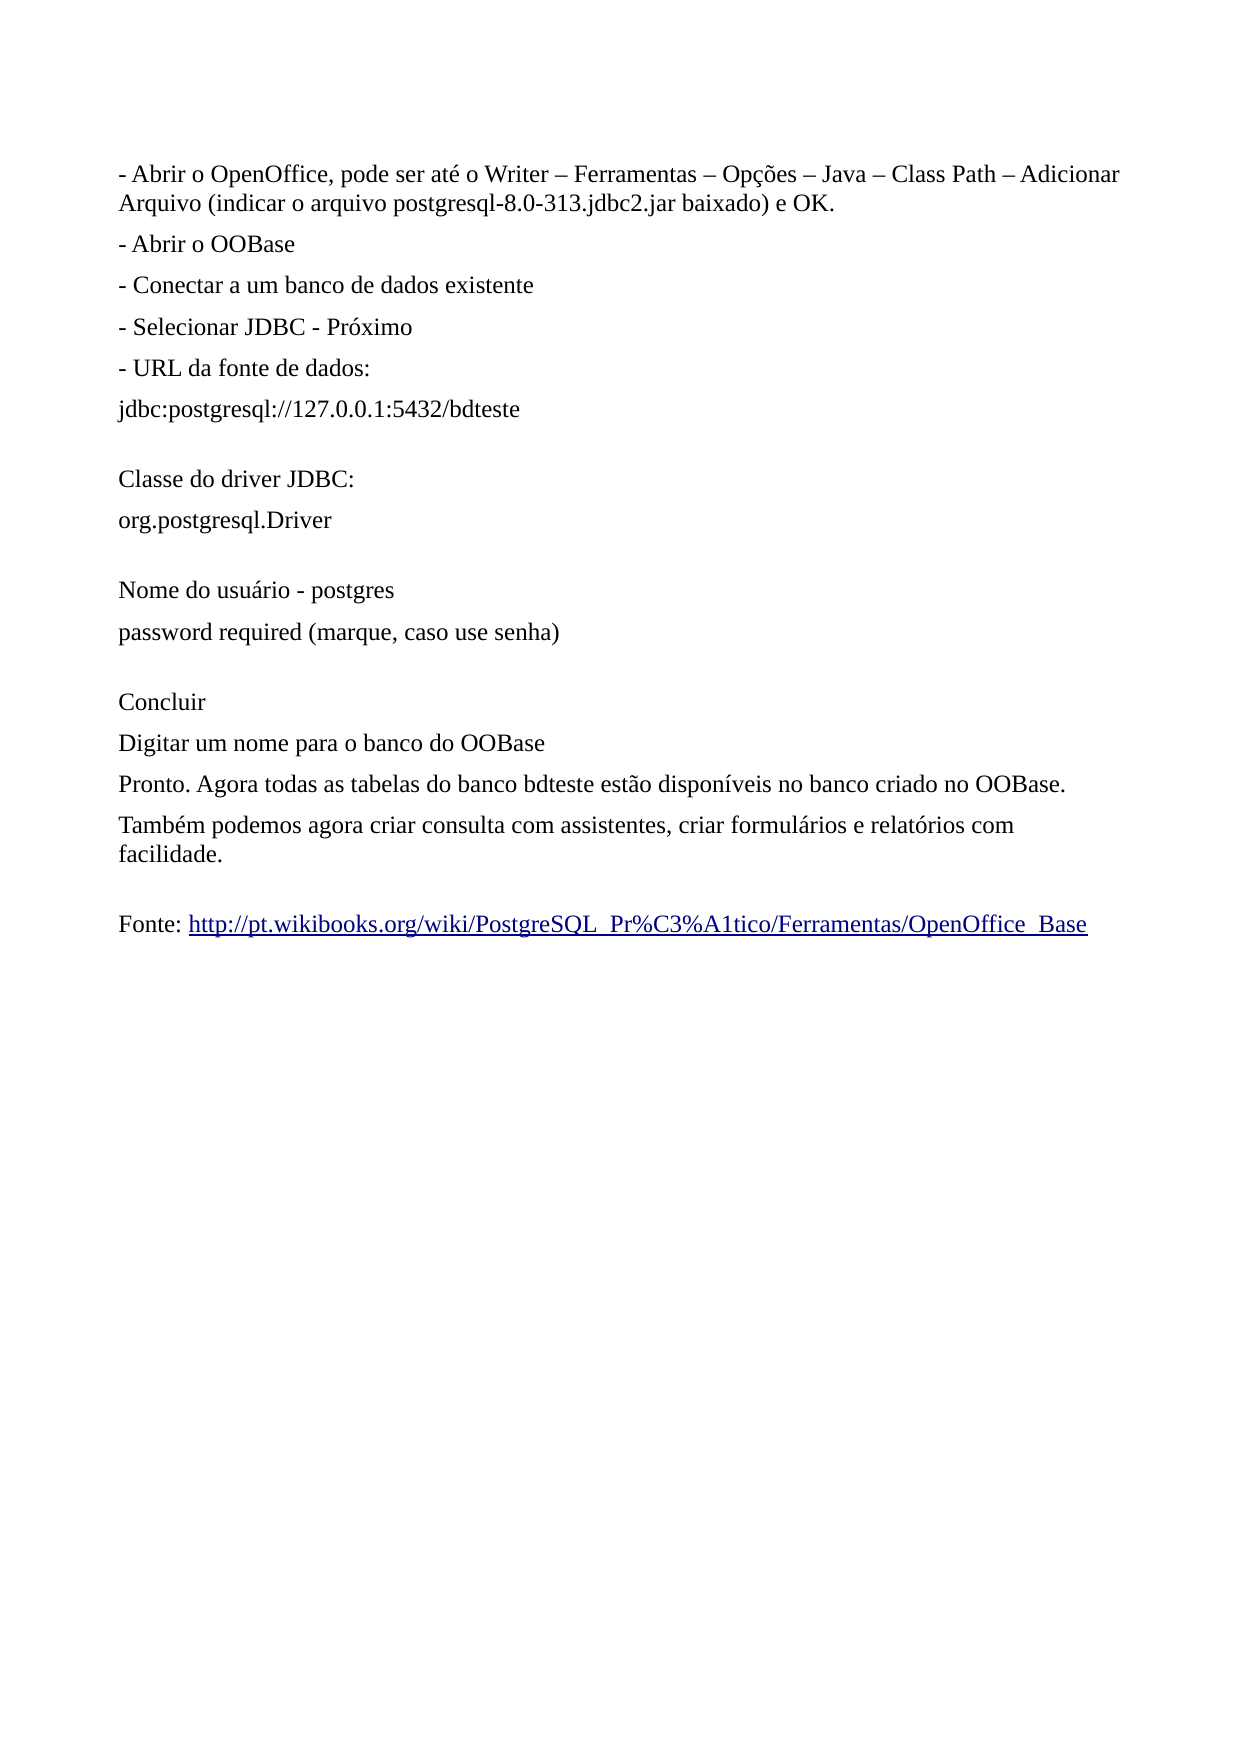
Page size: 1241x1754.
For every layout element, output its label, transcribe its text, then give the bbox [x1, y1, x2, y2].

text - Abrir o OOBase [118, 229, 1122, 258]
text org.postgresql.Driver [118, 506, 1122, 534]
text Nome do usuário - postgres [118, 547, 1122, 604]
text jdbc:postgresql://127.0.0.1:5432/bdteste [118, 394, 1122, 423]
text Fonte: http://pt.wikibooks.org/wiki/PostgreSQL_Pr%C3%A1tico/Ferramentas/OpenOffice_Base [118, 909, 1122, 938]
text Concluir [118, 658, 1122, 716]
text Classe do driver JDBC: [118, 436, 1122, 493]
text Digitar um nome para o banco do OOBase [118, 728, 1122, 757]
text - Abrir o OpenOffice, pode ser até o Writer – Ferramentas – Opções – Java – Class Path – Adicionar Arquivo (indicar o arquivo postgresql-8.0-313.jdbc2.jar baixado) e OK. [118, 159, 1122, 217]
text Também podemos agora criar consulta com assistentes, criar formulários e relatórios com facilidade. [118, 811, 1122, 868]
text password required (marque, caso use senha) [118, 617, 1122, 646]
text - URL da fonte de dados: [118, 353, 1122, 382]
text Pronto. Agora todas as tabelas do banco bdteste estão disponíveis no banco criado no OOBase. [118, 769, 1122, 798]
text - Selecionar JDBC - Próximo [118, 312, 1122, 341]
text - Conectar a um banco de dados existente [118, 271, 1122, 299]
